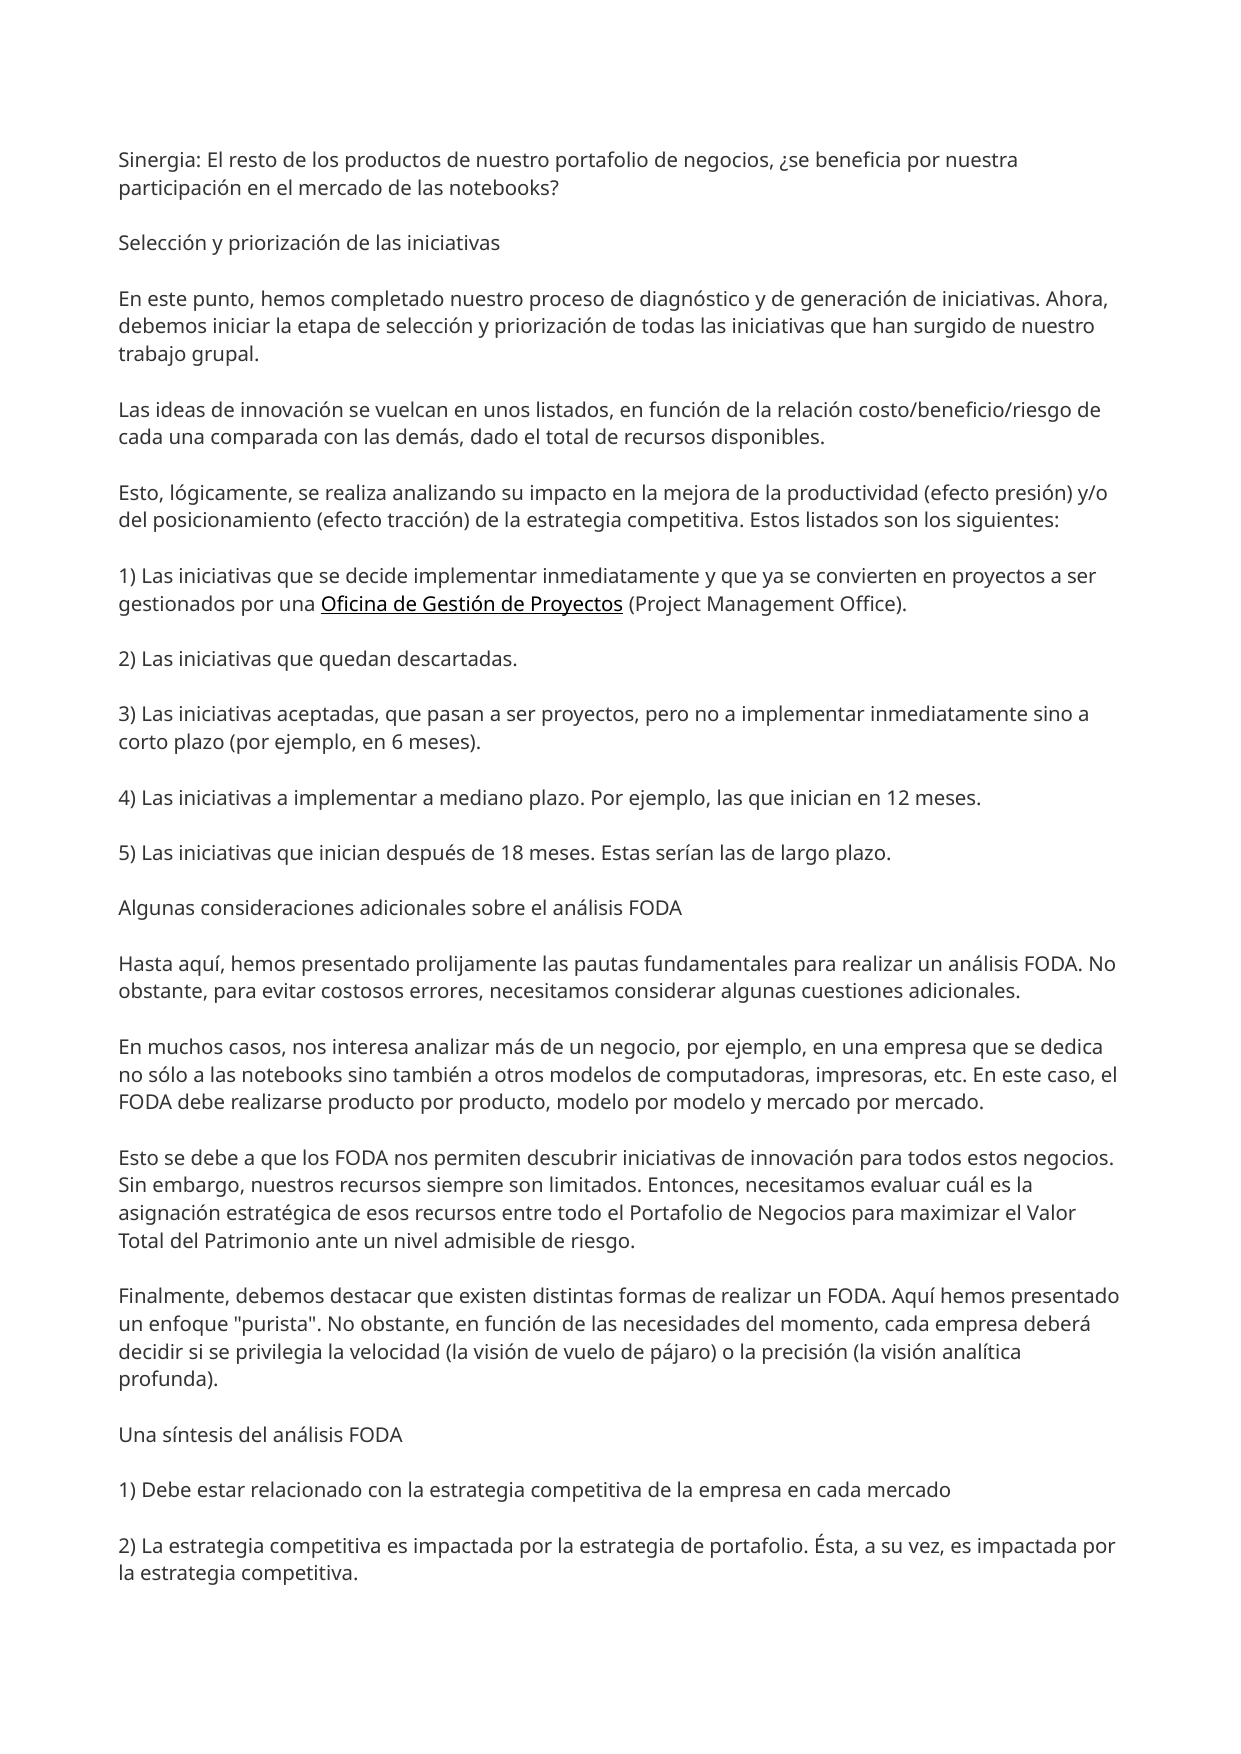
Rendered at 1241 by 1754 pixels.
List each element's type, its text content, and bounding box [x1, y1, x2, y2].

text Sinergia: El resto de los productos de nuestro portafolio de negocios, ¿se beneficia por nuestra participación en el mercado de las notebooks? Selección y priorización de las iniciativas En este punto, hemos completado nuestro proceso de diagnóstico y de generación de iniciativas. Ahora, debemos iniciar la etapa de selección y priorización de todas las iniciativas que han surgido de nuestro trabajo grupal. Las ideas de innovación se vuelcan en unos listados, en función de la relación costo/beneficio/riesgo de cada una comparada con las demás, dado el total de recursos disponibles. Esto, lógicamente, se realiza analizando su impacto en la mejora de la productividad (efecto presión) y/o del posicionamiento (efecto tracción) de la estrategia competitiva. Estos listados son los siguientes: 1) Las iniciativas que se decide implementar inmediatamente y que ya se convierten en proyectos a ser gestionados por una Oficina de Gestión de Proyectos (Project Management Office). 2) Las iniciativas que quedan descartadas. 3) Las iniciativas aceptadas, que pasan a ser proyectos, pero no a implementar inmediatamente sino a corto plazo (por ejemplo, en 6 meses). 4) Las iniciativas a implementar a mediano plazo. Por ejemplo, las que inician en 12 meses. 5) Las iniciativas que inician después de 18 meses. Estas serían las de largo plazo. Algunas consideraciones adicionales sobre el análisis FODA Hasta aquí, hemos presentado prolijamente las pautas fundamentales para realizar un análisis FODA. No obstante, para evitar costosos errores, necesitamos considerar algunas cuestiones adicionales. En muchos casos, nos interesa analizar más de un negocio, por ejemplo, en una empresa que se dedica no sólo a las notebooks sino también a otros modelos de computadoras, impresoras, etc. En este caso, el FODA debe realizarse producto por producto, modelo por modelo y mercado por mercado. Esto se debe a que los FODA nos permiten descubrir iniciativas de innovación para todos estos negocios. Sin embargo, nuestros recursos siempre son limitados. Entonces, necesitamos evaluar cuál es la asignación estratégica de esos recursos entre todo el Portafolio de Negocios para maximizar el Valor Total del Patrimonio ante un nivel admisible de riesgo. Finalmente, debemos destacar que existen distintas formas de realizar un FODA. Aquí hemos presentado un enfoque "purista". No obstante, en función de las necesidades del momento, cada empresa deberá decidir si se privilegia la velocidad (la visión de vuelo de pájaro) o la precisión (la visión analítica profunda). Una síntesis del análisis FODA 1) Debe estar relacionado con la estrategia competitiva de la empresa en cada mercado 2) La estrategia competitiva es impactada por la estrategia de portafolio. Ésta, a su vez, es impactada por la estrategia competitiva. [118, 118, 1122, 1614]
